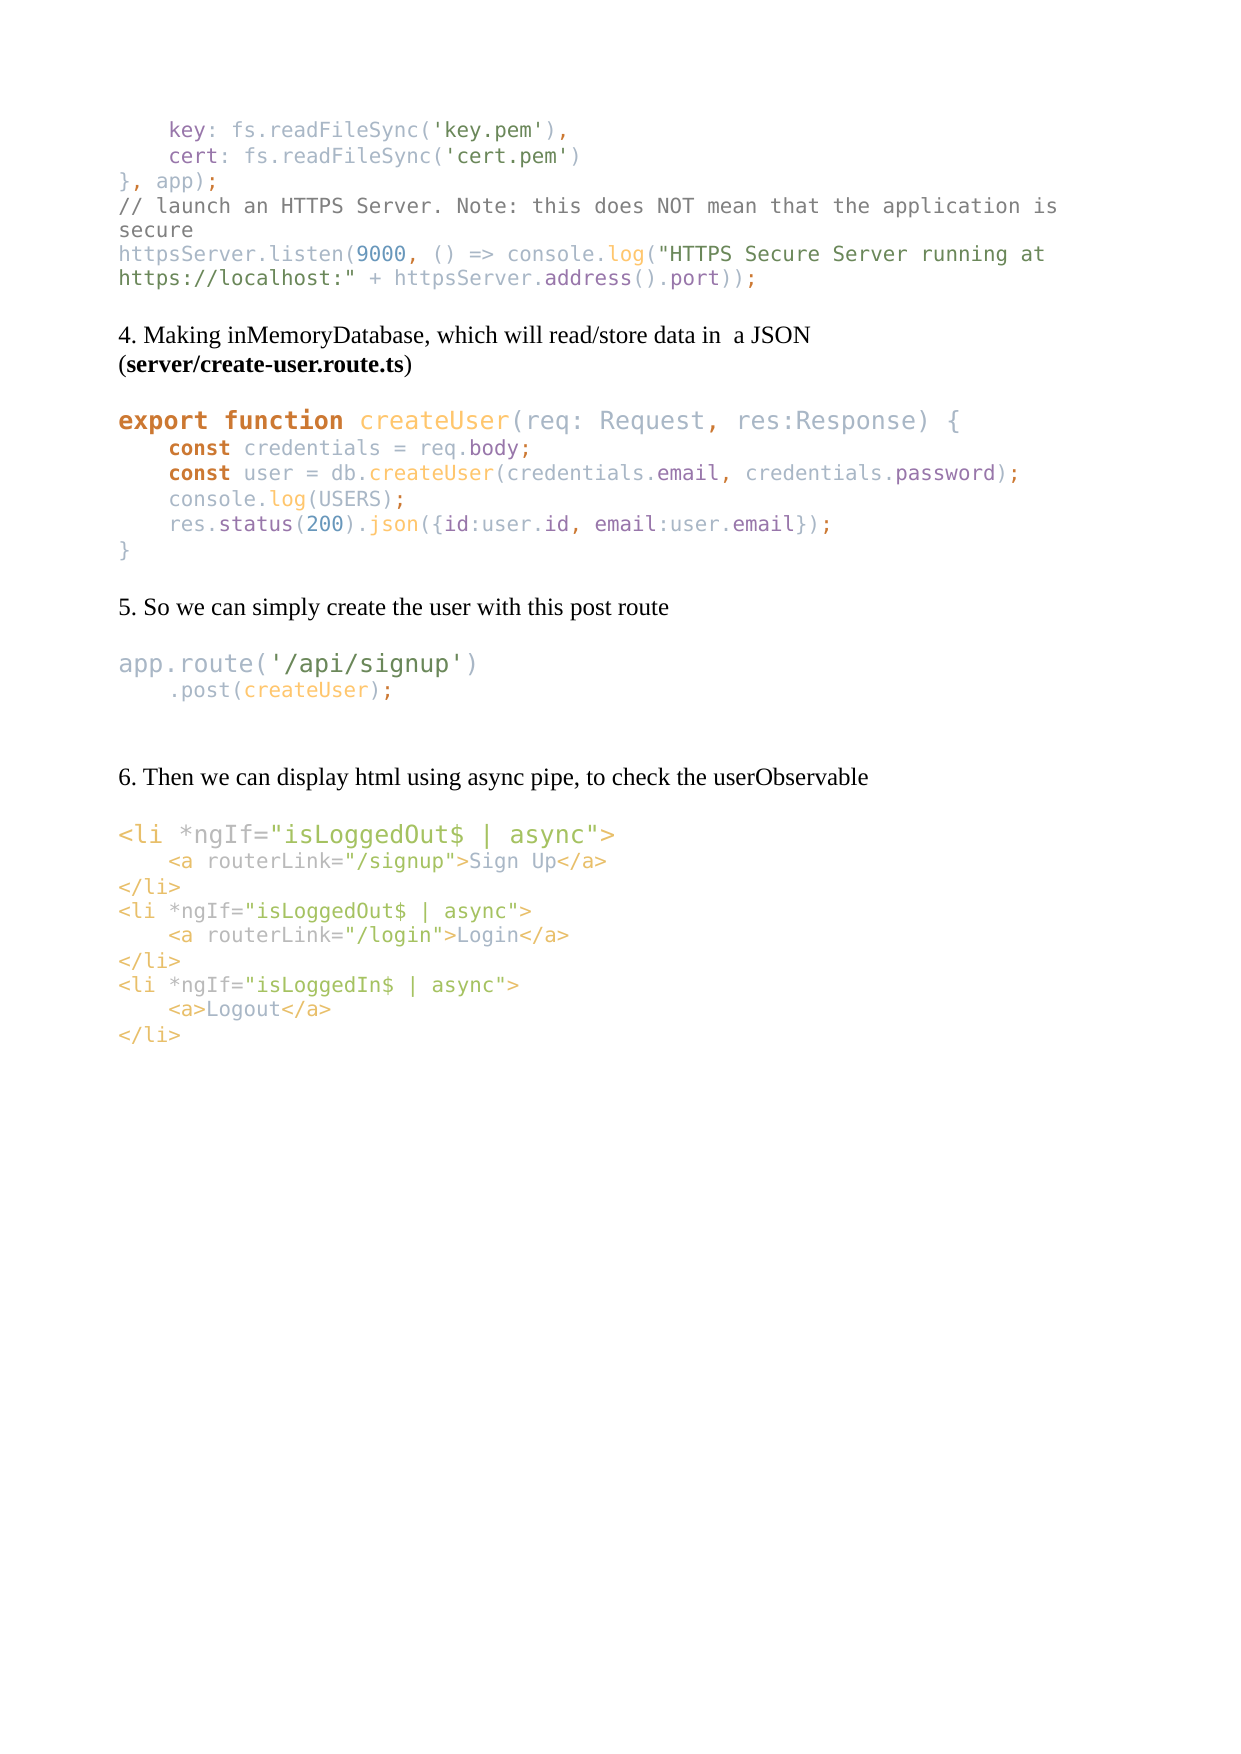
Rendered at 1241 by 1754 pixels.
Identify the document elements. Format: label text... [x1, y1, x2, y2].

text 4. Making inMemoryDatabase, which will read/store data in a JSON [118, 320, 1122, 349]
text key: fs.readFileSync('key.pem'), [118, 118, 1122, 144]
text </li> [118, 949, 1122, 973]
text // launch an HTTPS Server. Note: this does NOT mean that the application is secure [118, 194, 1122, 242]
text } [118, 538, 1122, 562]
text <a routerLink="/login">Login</a> [118, 923, 1122, 949]
text </li> [118, 875, 1122, 899]
text 5. So we can simply create the user with this post route [118, 592, 1122, 621]
text httpsServer.listen(9000, () => console.log("HTTPS Secure Server running at https://localhost:" + httpsServer.address().port)); [118, 242, 1122, 291]
text }, app); [118, 169, 1122, 194]
text const user = db.createUser(credentials.email, credentials.password); [118, 461, 1122, 487]
text <a routerLink="/signup">Sign Up</a> [118, 849, 1122, 875]
text <li *ngIf="isLoggedOut$ | async"> [118, 820, 1122, 849]
text .post(createUser); [118, 678, 1122, 704]
text cert: fs.readFileSync('cert.pem') [118, 144, 1122, 169]
text <li *ngIf="isLoggedIn$ | async"> [118, 973, 1122, 997]
text 6. Then we can display html using async pipe, to check the userObservable [118, 762, 1122, 791]
text export function createUser(req: Request, res:Response) { [118, 406, 1122, 436]
text const credentials = req.body; [118, 436, 1122, 461]
text (server/create-user.route.ts) [118, 349, 1122, 378]
text </li> [118, 1023, 1122, 1047]
text res.status(200).json({id:user.id, email:user.email}); [118, 512, 1122, 538]
text <li *ngIf="isLoggedOut$ | async"> [118, 899, 1122, 923]
text app.route('/api/signup') [118, 649, 1122, 678]
text console.log(USERS); [118, 487, 1122, 512]
text <a>Logout</a> [118, 997, 1122, 1023]
